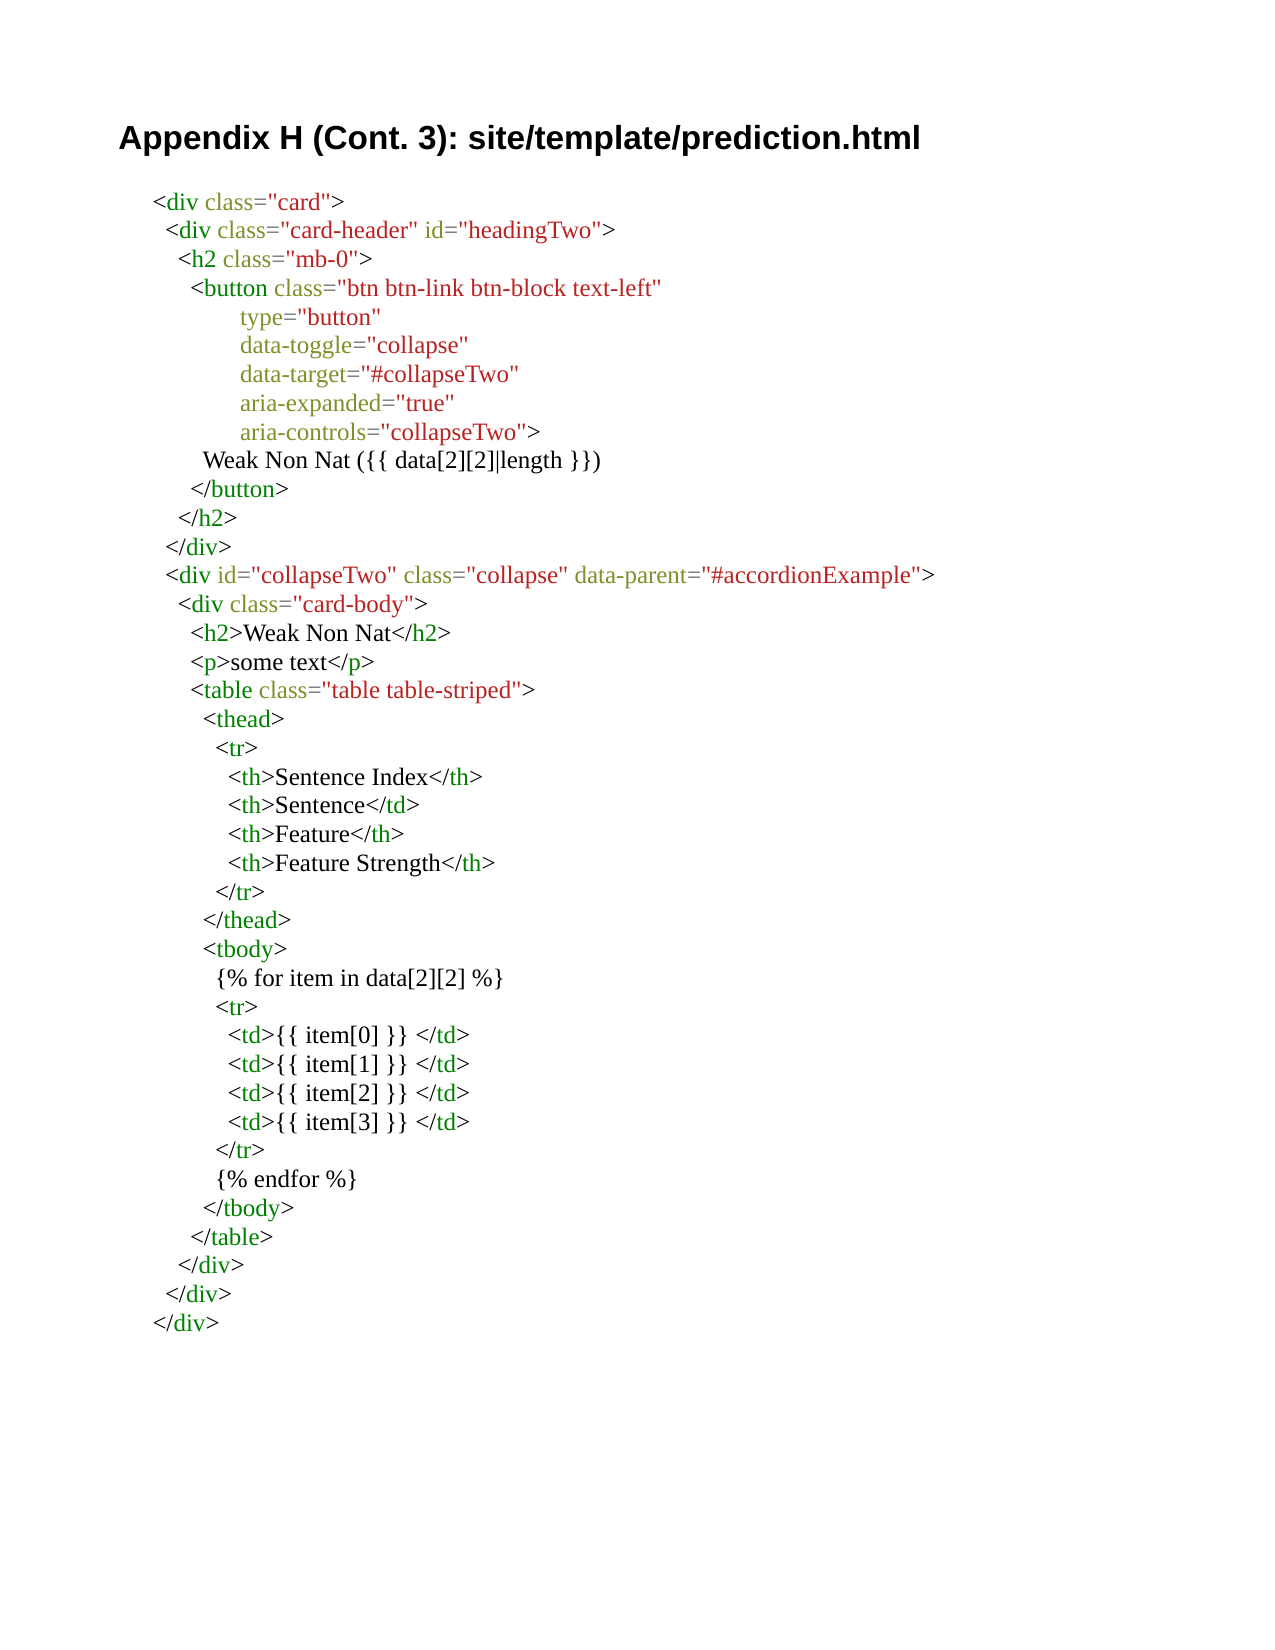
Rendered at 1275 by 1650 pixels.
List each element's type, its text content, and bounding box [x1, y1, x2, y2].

text Appendix H (Cont. 3): site/template/prediction.html [118, 118, 1157, 157]
